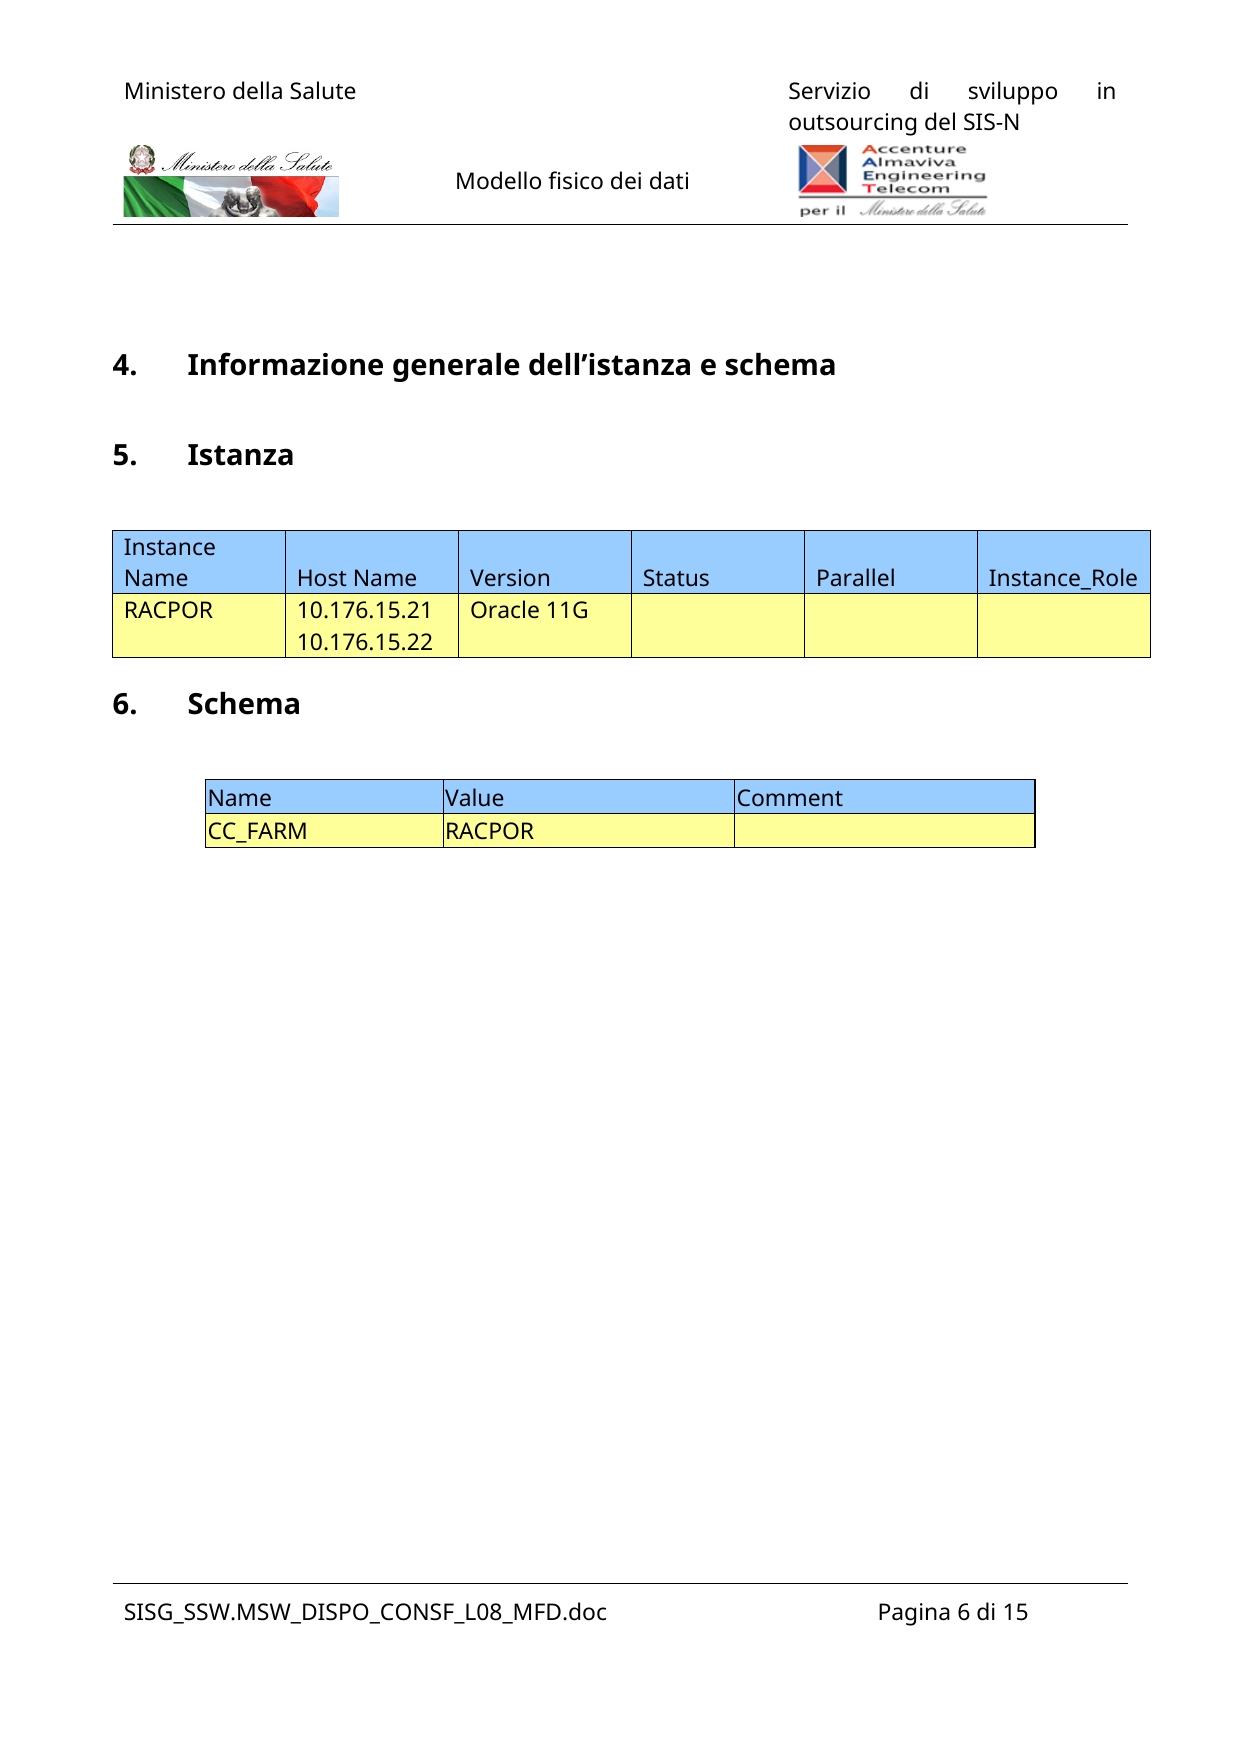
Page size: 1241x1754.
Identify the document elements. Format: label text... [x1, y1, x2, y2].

table_cell RACPOR [113, 594, 285, 657]
table_header Host Name [286, 531, 458, 593]
table_header Value [444, 780, 734, 813]
table_header Instance_Role [978, 531, 1150, 593]
table_cell [978, 594, 1150, 657]
table_header Parallel [805, 531, 977, 593]
subtitle Istanza [112, 434, 1128, 473]
table_cell Oracle 11G [459, 594, 631, 657]
table_header Instance Name [113, 531, 285, 593]
table_cell CC_FARM [206, 814, 443, 847]
table_header Comment [735, 780, 1034, 813]
table_header Version [459, 531, 631, 593]
table_header Name [206, 780, 443, 813]
table_cell RACPOR [444, 814, 734, 847]
subtitle Schema [112, 683, 1128, 723]
table_cell 10.176.15.21 10.176.15.22 [286, 594, 458, 657]
table_cell [735, 814, 1034, 847]
subtitle Informazione generale dell’istanza e schema [112, 344, 1128, 384]
table_cell [805, 594, 977, 657]
table_cell [632, 594, 804, 657]
table_header Status [632, 531, 804, 593]
